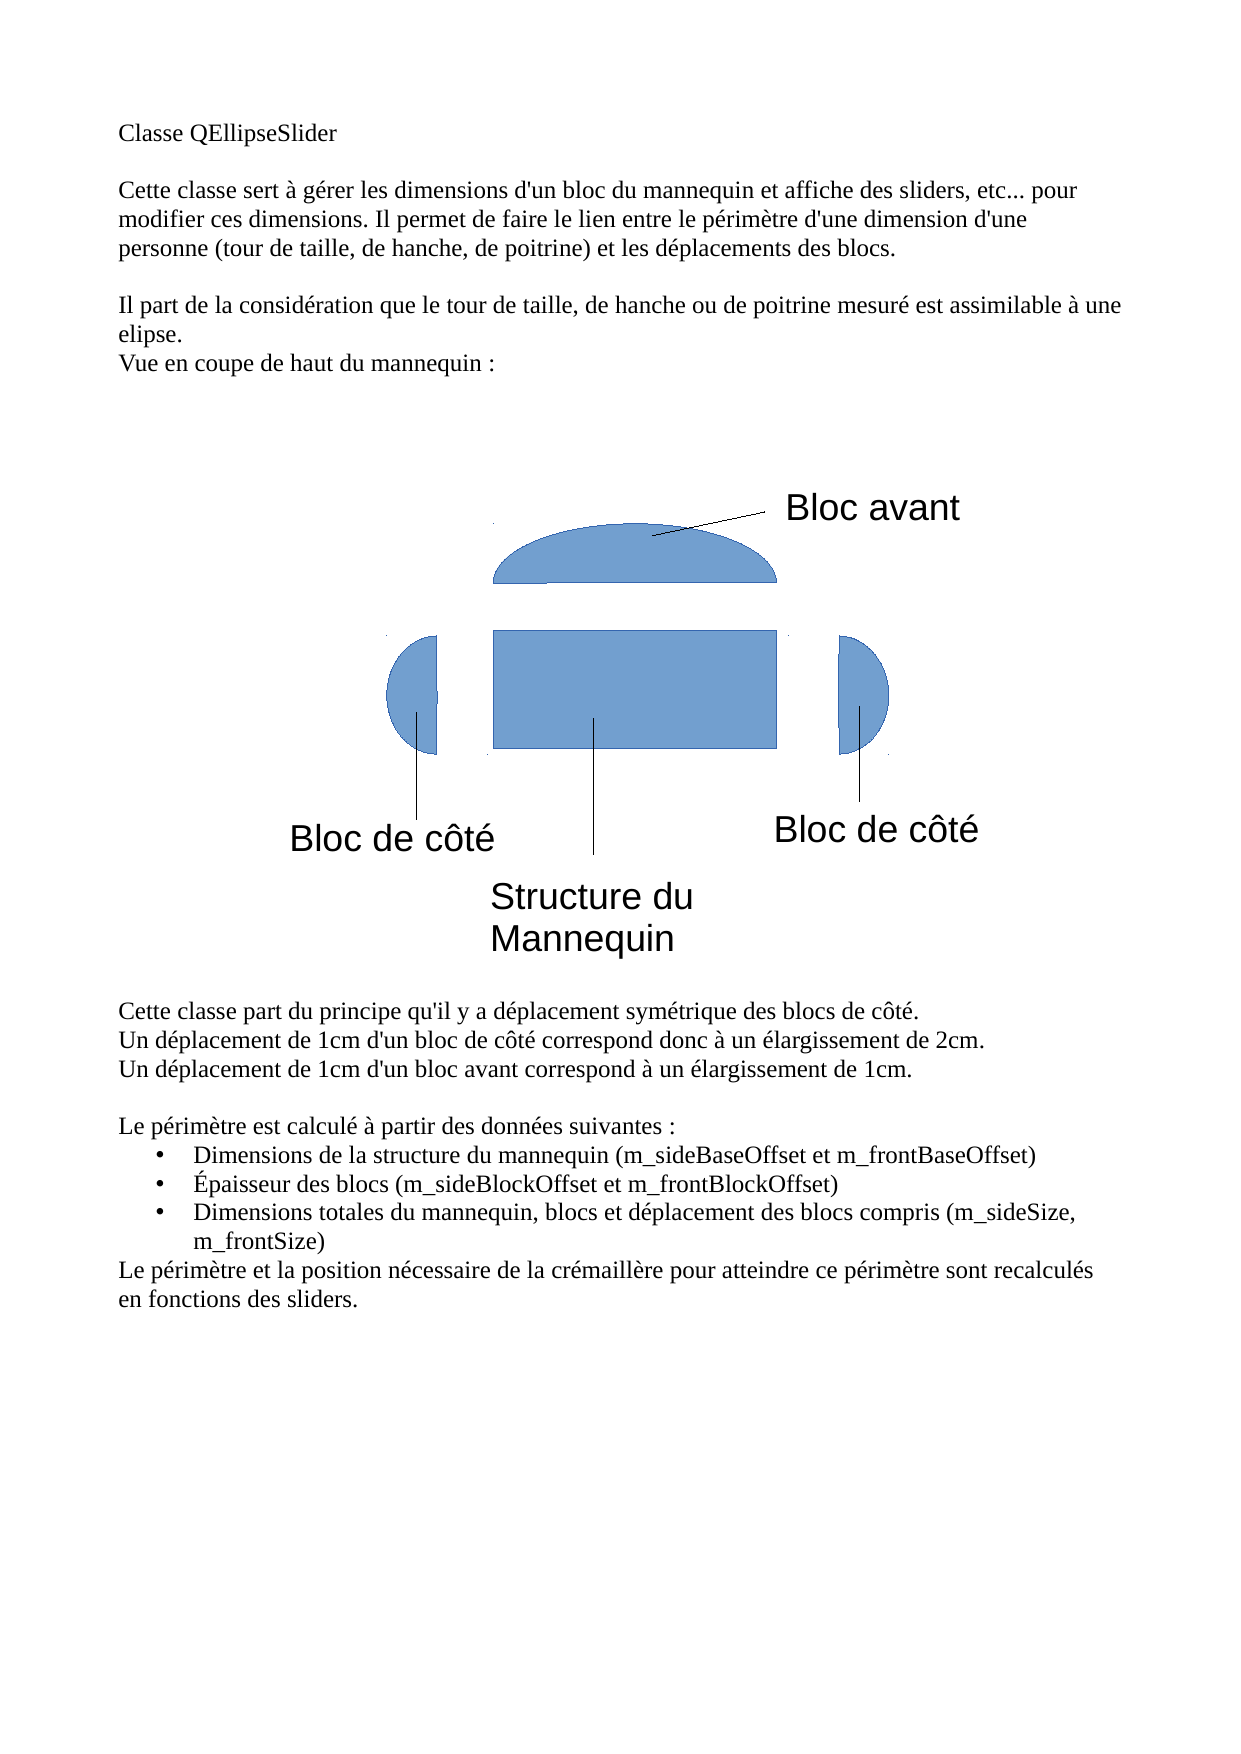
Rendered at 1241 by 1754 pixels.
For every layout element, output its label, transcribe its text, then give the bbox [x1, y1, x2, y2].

text Vue en coupe de haut du mannequin : [118, 348, 1122, 377]
text Un déplacement de 1cm d'un bloc de côté correspond donc à un élargissement de 2cm. [118, 1025, 1122, 1054]
text Cette classe part du principe qu'il y a déplacement symétrique des blocs de côté. [118, 406, 1122, 1025]
list Dimensions de la structure du mannequin (m_sideBaseOffset et m_frontBaseOffset) [156, 1140, 1122, 1169]
list Épaisseur des blocs (m_sideBlockOffset et m_frontBlockOffset) [156, 1169, 1122, 1197]
text Un déplacement de 1cm d'un bloc avant correspond à un élargissement de 1cm. [118, 1054, 1122, 1082]
list Dimensions totales du mannequin, blocs et déplacement des blocs compris (m_sideSize, m_frontSize) [156, 1197, 1122, 1255]
text Le périmètre et la position nécessaire de la crémaillère pour atteindre ce périmètre sont recalculés en fonctions des sliders. [118, 1255, 1122, 1312]
text Le périmètre est calculé à partir des données suivantes : [118, 1111, 1122, 1140]
text Classe QEllipseSlider [118, 118, 1122, 147]
text Cette classe sert à gérer les dimensions d'un bloc du mannequin et affiche des sliders, etc... pour modifier ces dimensions. Il permet de faire le lien entre le périmètre d'une dimension d'une personne (tour de taille, de hanche, de poitrine) et les déplacements des blocs. [118, 176, 1122, 262]
text Il part de la considération que le tour de taille, de hanche ou de poitrine mesuré est assimilable à une elipse. [118, 291, 1122, 348]
